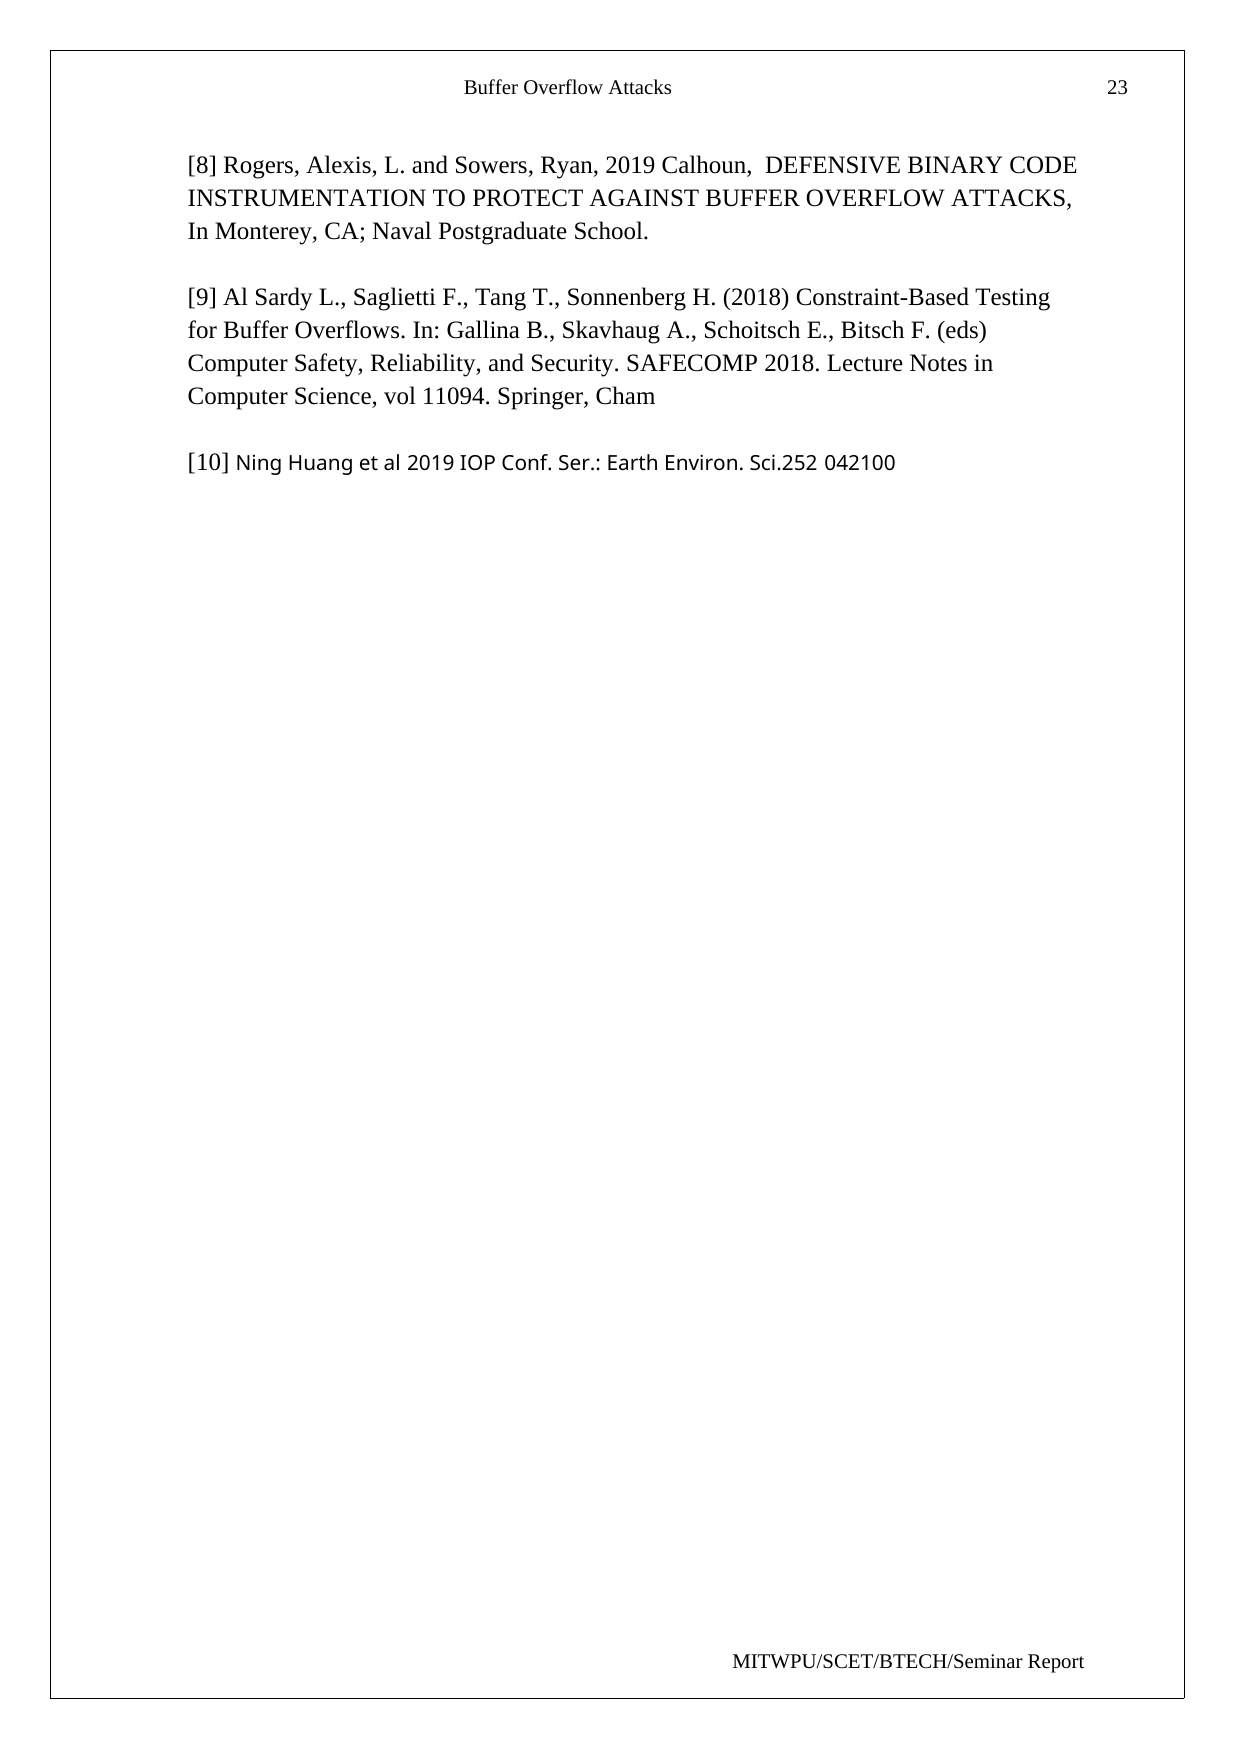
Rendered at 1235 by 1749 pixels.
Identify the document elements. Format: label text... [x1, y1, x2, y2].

text [10] Ning Huang et al 2019 IOP Conf. Ser.: Earth Environ. Sci.252 042100 [187, 447, 1084, 477]
text [8] Rogers, Alexis, L. and Sowers, Ryan, 2019 Calhoun, DEFENSIVE BINARY CODE INSTRUMENTATION TO PROTECT AGAINST BUFFER OVERFLOW ATTACKS, In Monterey, CA; Naval Postgraduate School. [187, 150, 1084, 245]
text [9] Al Sardy L., Saglietti F., Tang T., Sonnenberg H. (2018) Constraint-Based Testing for Buffer Overflows. In: Gallina B., Skavhaug A., Schoitsch E., Bitsch F. (eds) Computer Safety, Reliability, and Security. SAFECOMP 2018. Lecture Notes in Computer Science, vol 11094. Springer, Cham [187, 282, 1084, 410]
